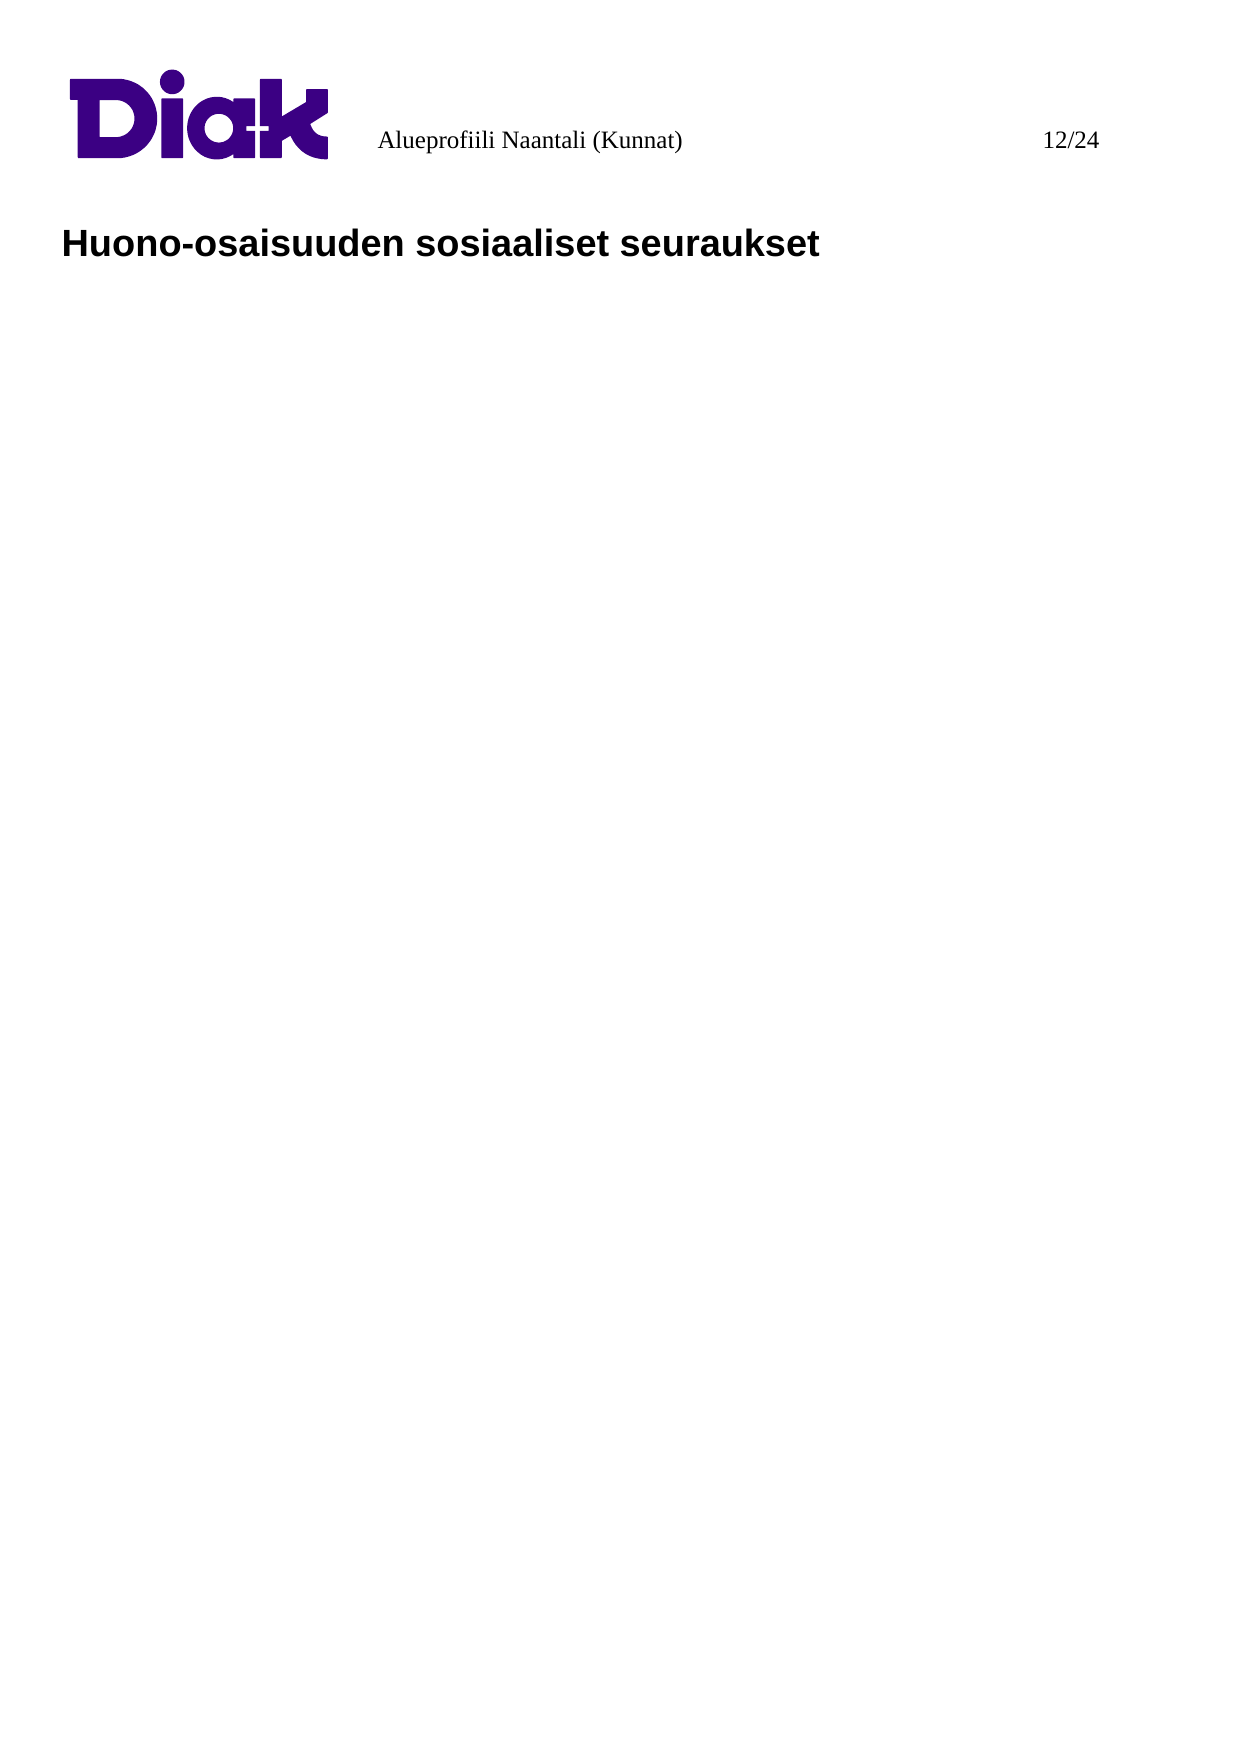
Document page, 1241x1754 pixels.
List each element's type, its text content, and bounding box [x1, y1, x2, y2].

subtitle Huono-osaisuuden sosiaaliset seuraukset [61, 221, 1179, 265]
